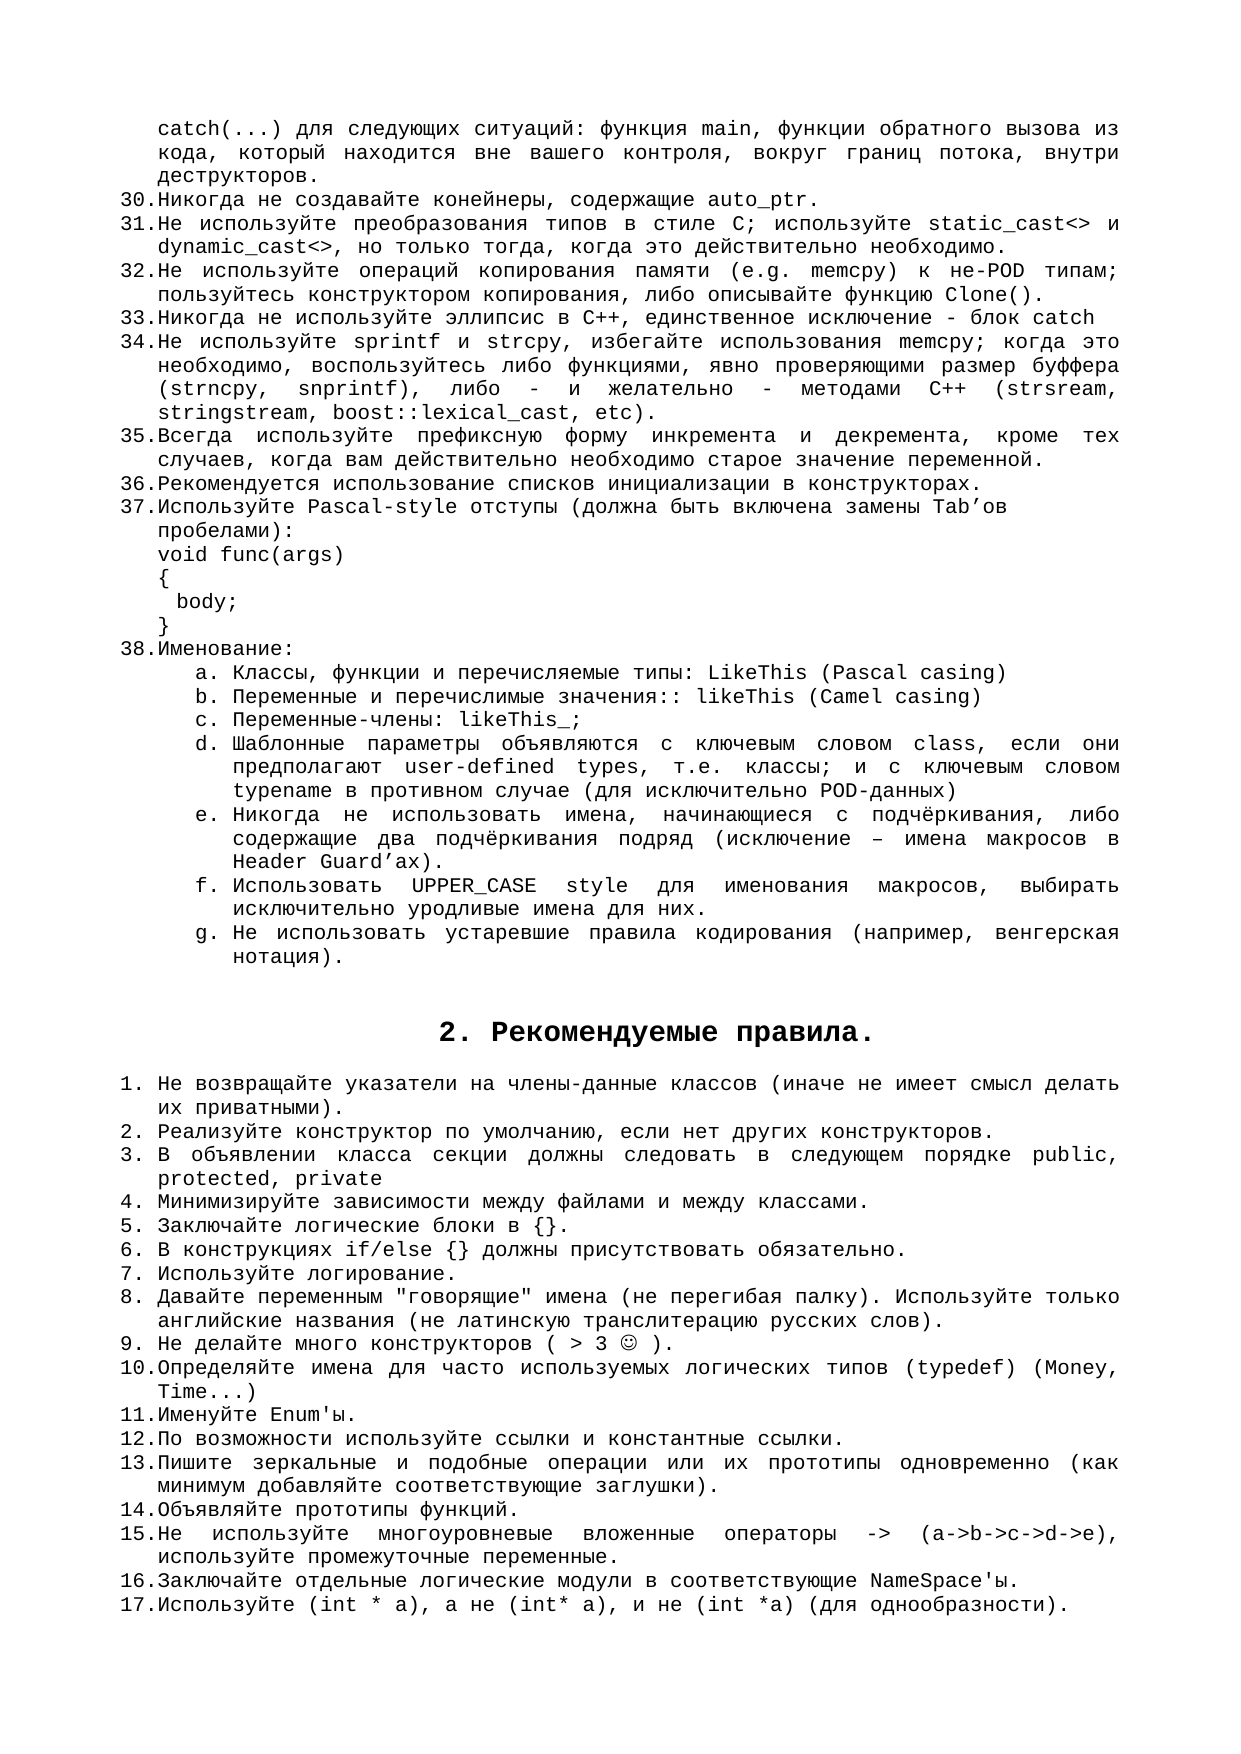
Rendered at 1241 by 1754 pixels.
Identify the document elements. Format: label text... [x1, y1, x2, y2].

list Используйте Pascal-style отступы (должна быть включена замены Tab’ов пробелами): void func(args) { body; } [120, 496, 1120, 638]
list Переменные и перечислимые значения:: likeThis (Camel casing) [195, 686, 1120, 709]
list catch(...) для следующих ситуаций: функция main, функции обратного вызова из кода, который находится вне вашего контроля, вокруг границ потока, внутри деструкторов. [120, 118, 1120, 189]
list Определяйте имена для часто используемых логических типов (typedef) (Money, Time...) [120, 1357, 1120, 1404]
list Не делайте много конструкторов ( > 3  ). [120, 1333, 1120, 1357]
list В объявлении класса секции должны следовать в следующем порядке public, protected, private [120, 1144, 1120, 1192]
list Не используйте sprintf и strcpy, избегайте использования memcpy; когда это необходимо, воспользуйтесь либо функциями, явно проверяющими размер буффера (strncpy, snprintf), либо - и желательно - методами C++ (strsream, stringstream, boost::lexical_cast, etc). [120, 331, 1120, 426]
list Шаблонные параметры объявляются с ключевым словом class, если они предполагают user-defined types, т.е. классы; и с ключевым словом typename в противном случае (для исключительно POD-данных) [195, 733, 1120, 804]
list В конструкциях if/else {} должны присутствовать обязательно. [120, 1239, 1120, 1262]
list По возможности используйте ссылки и константные ссылки. [120, 1428, 1120, 1452]
list Никогда не создавайте конейнеры, содержащие auto_ptr. [120, 189, 1120, 213]
list Объявляйте прототипы функций. [120, 1499, 1120, 1523]
list Не использовать устаревшие правила кодирования (например, венгерская нотация). [195, 922, 1120, 969]
list Классы, функции и перечисляемые типы: LikeThis (Pascal casing) [195, 662, 1120, 686]
list Пишите зеркальные и подобные операции или их прототипы одновременно (как минимум добавляйте соответствующие заглушки). [120, 1452, 1120, 1499]
list Используйте (int * a), а не (int* a), и не (int *a) (для однообразности). [120, 1593, 1120, 1617]
list Используйте логирование. [120, 1262, 1120, 1286]
list Именуйте Enum'ы. [120, 1404, 1120, 1428]
list Использовать UPPER_CASE style для именования макросов, выбирать исключительно уродливые имена для них. [195, 875, 1120, 922]
list Переменные-члены: likeThis_; [195, 709, 1120, 733]
list Заключайте отдельные логические модули в соответствующие NameSpace'ы. [120, 1570, 1120, 1593]
list Заключайте логические блоки в {}. [120, 1215, 1120, 1239]
text 2. Рекомендуемые правила. [120, 1017, 1120, 1050]
list Минимизируйте зависимости между файлами и между классами. [120, 1192, 1120, 1215]
list Не используйте преобразования типов в стиле С; используйте static_cast<> и dynamic_cast<>, но только тогда, когда это действительно необходимо. [120, 213, 1120, 260]
list Давайте переменным "говорящие" имена (не перегибая палку). Используйте только английские названия (не латинскую транслитерацию русских слов). [120, 1286, 1120, 1333]
list Реализуйте конструктор по умолчанию, если нет других конструкторов. [120, 1121, 1120, 1144]
list Именование: [120, 638, 1120, 662]
list Всегда используйте префиксную форму инкремента и декремента, кроме тех случаев, когда вам действительно необходимо старое значение переменной. [120, 426, 1120, 473]
list Никогда не использовать имена, начинающиеся с подчёркивания, либо содержащие два подчёркивания подряд (исключение – имена макросов в Header Guard’ах). [195, 804, 1120, 875]
list Не возвращайте указатели на члены-данные классов (иначе не имеет смысл делать их приватными). [120, 1073, 1120, 1121]
list Никогда не используйте эллипсис в С++, единственное исключение - блок catch [120, 307, 1120, 331]
list Не используйте многоуровневые вложенные операторы -> (a->b->c->d->e), используйте промежуточные переменные. [120, 1523, 1120, 1570]
list Рекомендуется использование списков инициализации в конструкторах. [120, 473, 1120, 496]
list Не используйте операций копирования памяти (e.g. memcpy) к не-POD типам; пользуйтесь конструктором копирования, либо описывайте функцию Clone(). [120, 260, 1120, 307]
